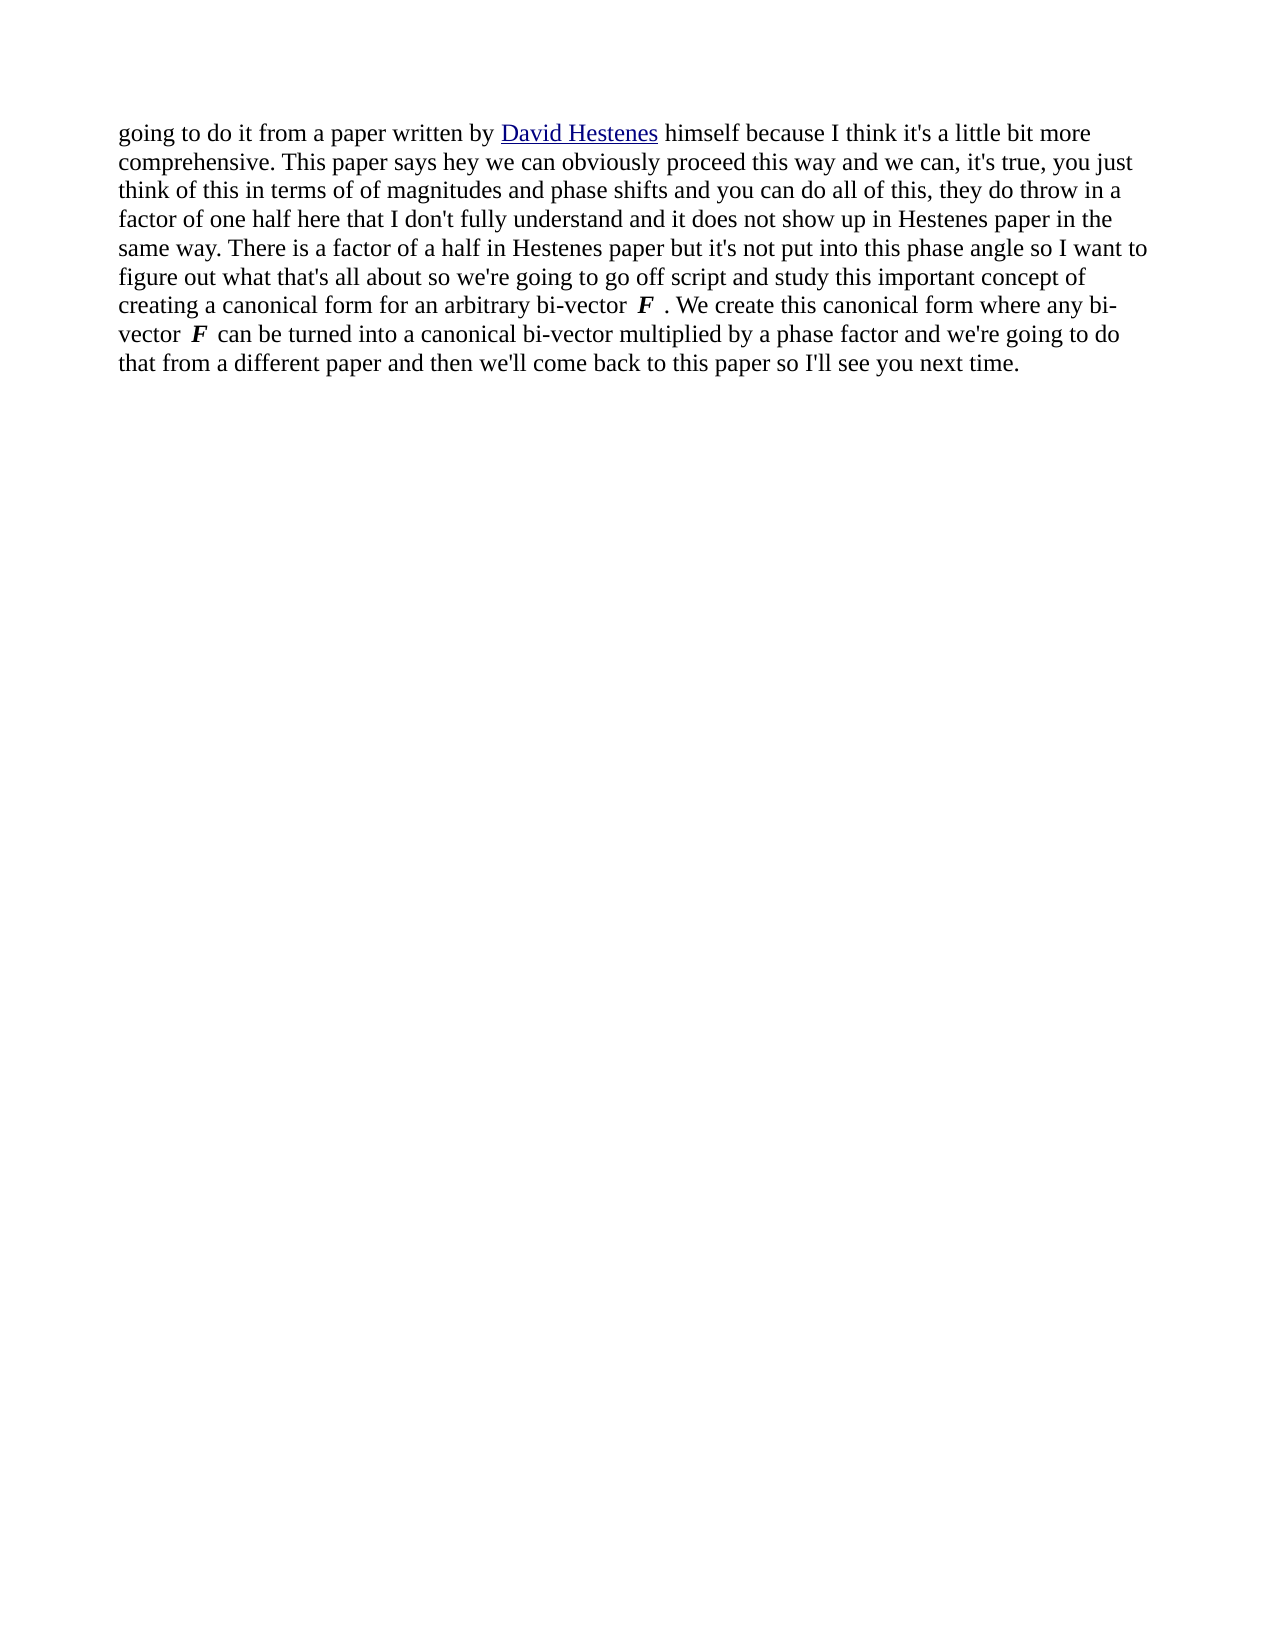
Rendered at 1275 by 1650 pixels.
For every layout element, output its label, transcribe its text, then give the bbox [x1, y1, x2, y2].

text going to do it from a paper written by David Hestenes himself because I think it's a little bit more comprehensive. This paper says hey we can obviously proceed this way and we can, it's true, you just think of this in terms of of magnitudes and phase shifts and you can do all of this, they do throw in a factor of one half here that I don't fully understand and it does not show up in Hestenes paper in the same way. There is a factor of a half in Hestenes paper but it's not put into this phase angle so I want to figure out what that's all about so we're going to go off script and study this important concept of creating a canonical form for an arbitrary bi-vector. We create this canonical form where any bi-vectorcan be turned into a canonical bi-vector multiplied by a phase factor and we're going to do that from a different paper and then we'll come back to this paper so I'll see you next time. [118, 118, 1157, 377]
